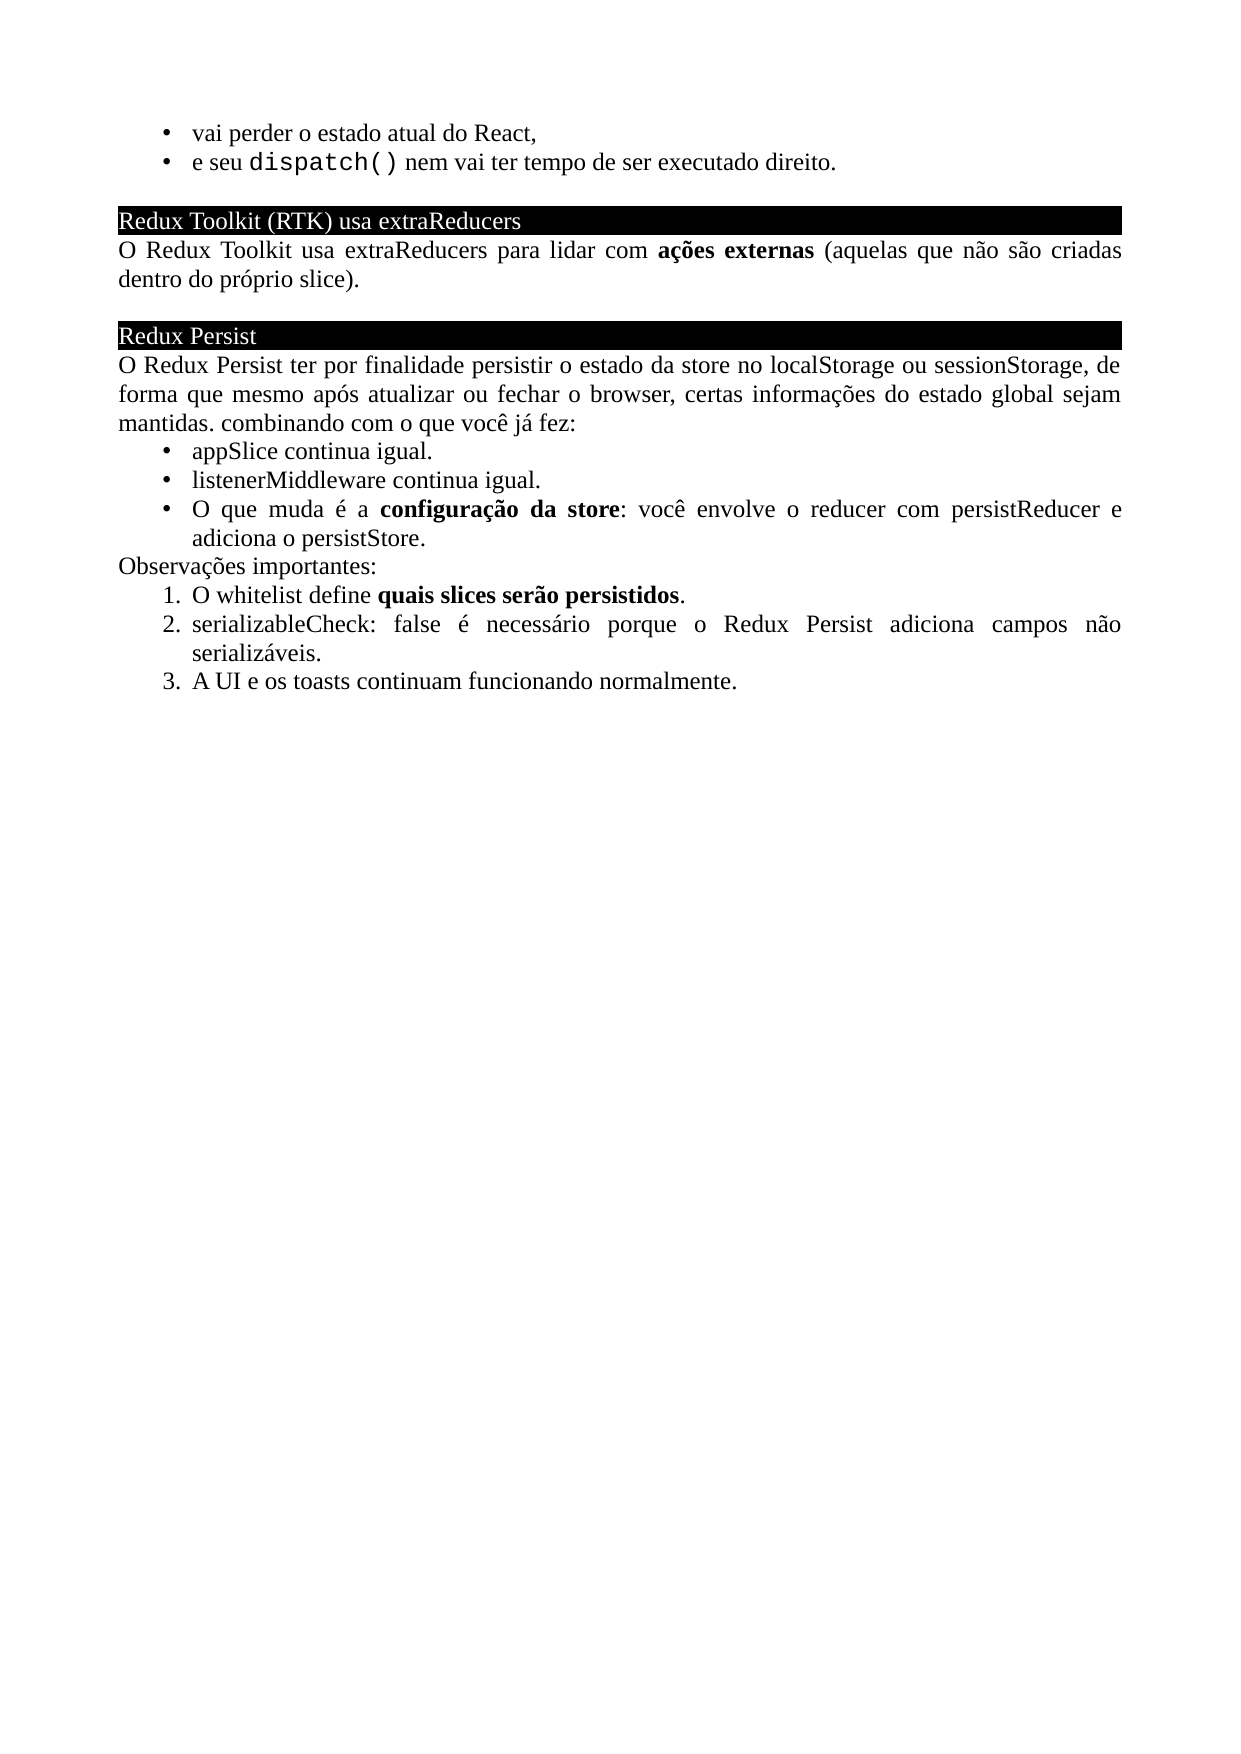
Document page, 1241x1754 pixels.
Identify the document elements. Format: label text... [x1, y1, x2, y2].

list O whitelist define quais slices serão persistidos. [162, 580, 1122, 609]
list listenerMiddleware continua igual. [162, 465, 1122, 494]
text Redux Persist [118, 321, 1122, 350]
list e seu dispatch() nem vai ter tempo de ser executado direito. [162, 147, 1122, 178]
list vai perder o estado atual do React, [162, 118, 1122, 147]
list A UI e os toasts continuam funcionando normalmente. [162, 666, 1122, 695]
list O que muda é a configuração da store: você envolve o reducer com persistReducer e adiciona o persistStore. [162, 494, 1122, 551]
text Observações importantes: [118, 551, 1122, 580]
text Redux Toolkit (RTK) usa extraReducers [118, 206, 1122, 235]
text O Redux Persist ter por finalidade persistir o estado da store no localStorage ou sessionStorage, de forma que mesmo após atualizar ou fechar o browser, certas informações do estado global sejam mantidas. combinando com o que você já fez: [118, 350, 1122, 436]
list serializableCheck: false é necessário porque o Redux Persist adiciona campos não serializáveis. [162, 609, 1122, 666]
list appSlice continua igual. [162, 436, 1122, 465]
text O Redux Toolkit usa extraReducers para lidar com ações externas (aquelas que não são criadas dentro do próprio slice). [118, 235, 1122, 293]
